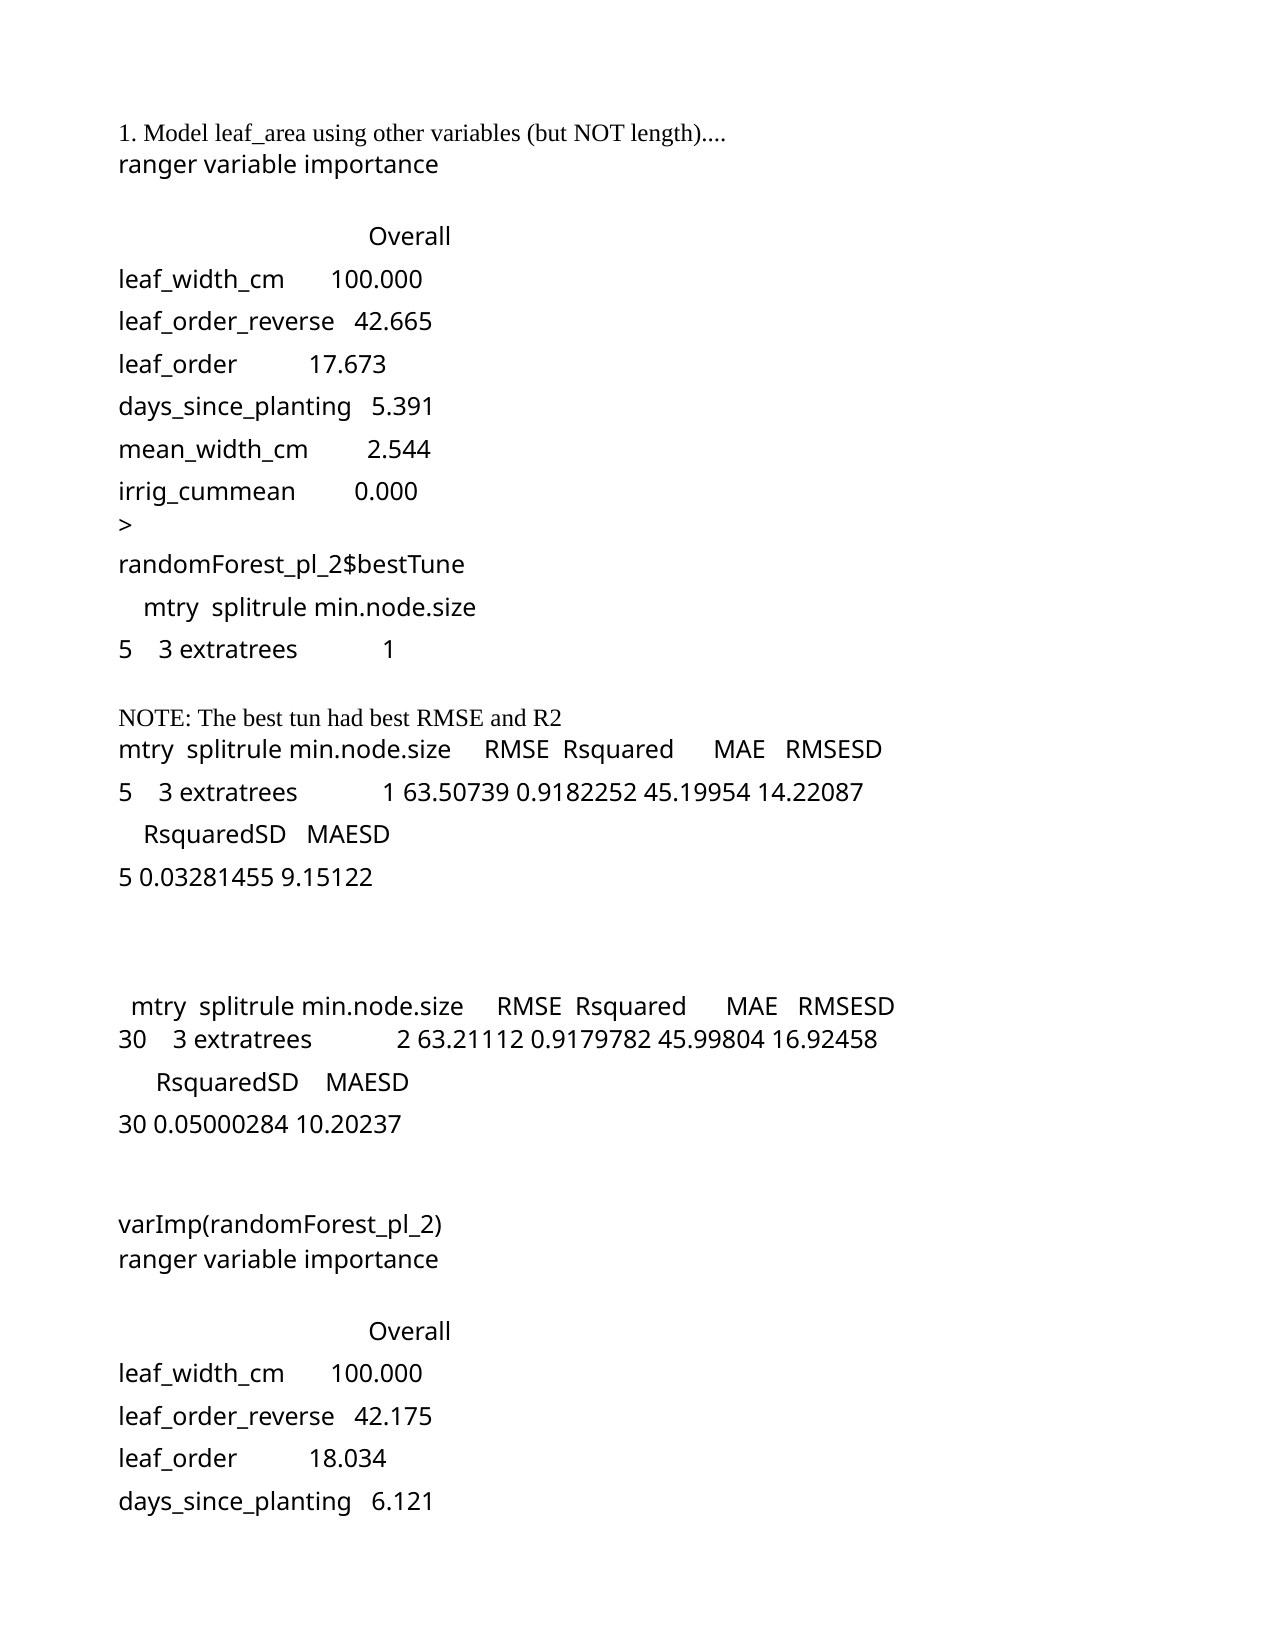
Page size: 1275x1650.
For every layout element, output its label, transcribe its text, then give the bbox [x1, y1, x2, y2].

text days_since_planting 6.121 [118, 1483, 1157, 1517]
text RsquaredSD MAESD [118, 1065, 1157, 1099]
text leaf_width_cm 100.000 [118, 1356, 1157, 1390]
text 1. Model leaf_area using other variables (but NOT length).... [118, 118, 1157, 147]
text ranger variable importance [118, 1241, 1157, 1275]
text randomForest_pl_2$bestTune [118, 547, 1157, 581]
text varImp(randomForest_pl_2) [118, 1207, 1157, 1241]
table_header ranger variable importance Overall leaf_width_cm 100.000 leaf_order_reverse 42.665 leaf_order 17.673 days_since_planting 5.391 mean_width_cm 2.544 irrig_cummean 0.000 [118, 147, 461, 508]
text leaf_order 18.034 [118, 1441, 1157, 1475]
table_cell [136, 508, 461, 542]
text 5 3 extratrees 1 63.50739 0.9182252 45.19954 14.22087 [118, 774, 1157, 808]
text RsquaredSD MAESD [118, 817, 1157, 851]
text 5 0.03281455 9.15122 [118, 859, 1157, 893]
text 5 3 extratrees 1 [118, 632, 1157, 666]
text 30 0.05000284 10.20237 [118, 1107, 1157, 1141]
text mtry splitrule min.node.size RMSE Rsquared MAE RMSESD [118, 732, 1157, 766]
table_header > [118, 508, 136, 542]
table_cell [118, 542, 461, 547]
text mtry splitrule min.node.size RMSE Rsquared MAE RMSESD [118, 988, 1157, 1022]
text 30 3 extratrees 2 63.21112 0.9179782 45.99804 16.92458 [118, 1022, 1157, 1056]
text mtry splitrule min.node.size [118, 589, 1157, 623]
text Overall [118, 1313, 1157, 1347]
text leaf_order_reverse 42.175 [118, 1398, 1157, 1432]
text NOTE: The best tun had best RMSE and R2 [118, 703, 1157, 732]
